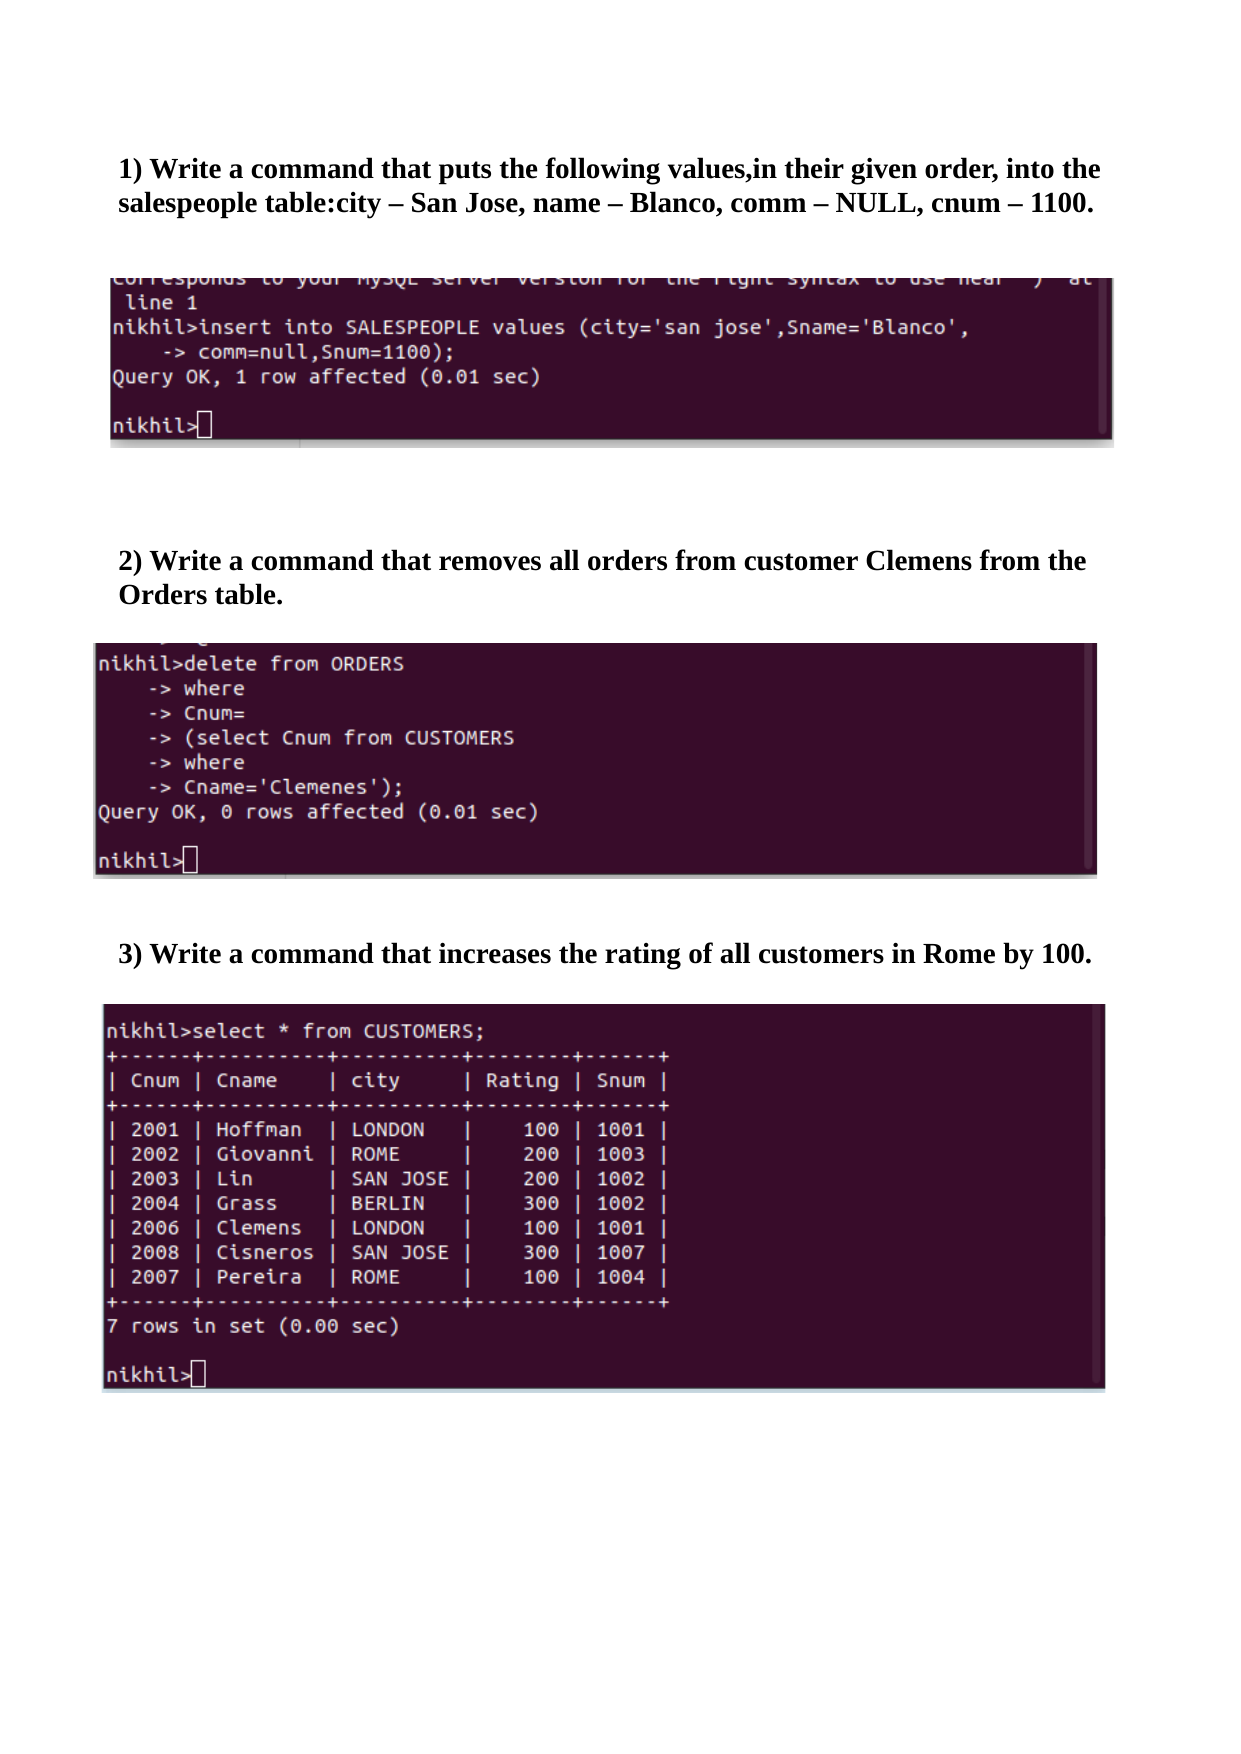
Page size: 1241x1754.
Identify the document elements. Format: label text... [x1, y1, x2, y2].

picture [93, 643, 1098, 879]
picture [101, 1004, 1106, 1393]
text 2) Write a command that removes all orders from customer Clemens from the Orders table. [118, 543, 1122, 610]
picture [110, 278, 1115, 448]
text 1) Write a command that puts the following values,in their given order, into the salespeople table:city – San Jose, name – Blanco, comm – NULL, cnum – 1100. [118, 152, 1122, 219]
text 3) Write a command that increases the rating of all customers in Rome by 100. [118, 936, 1122, 969]
